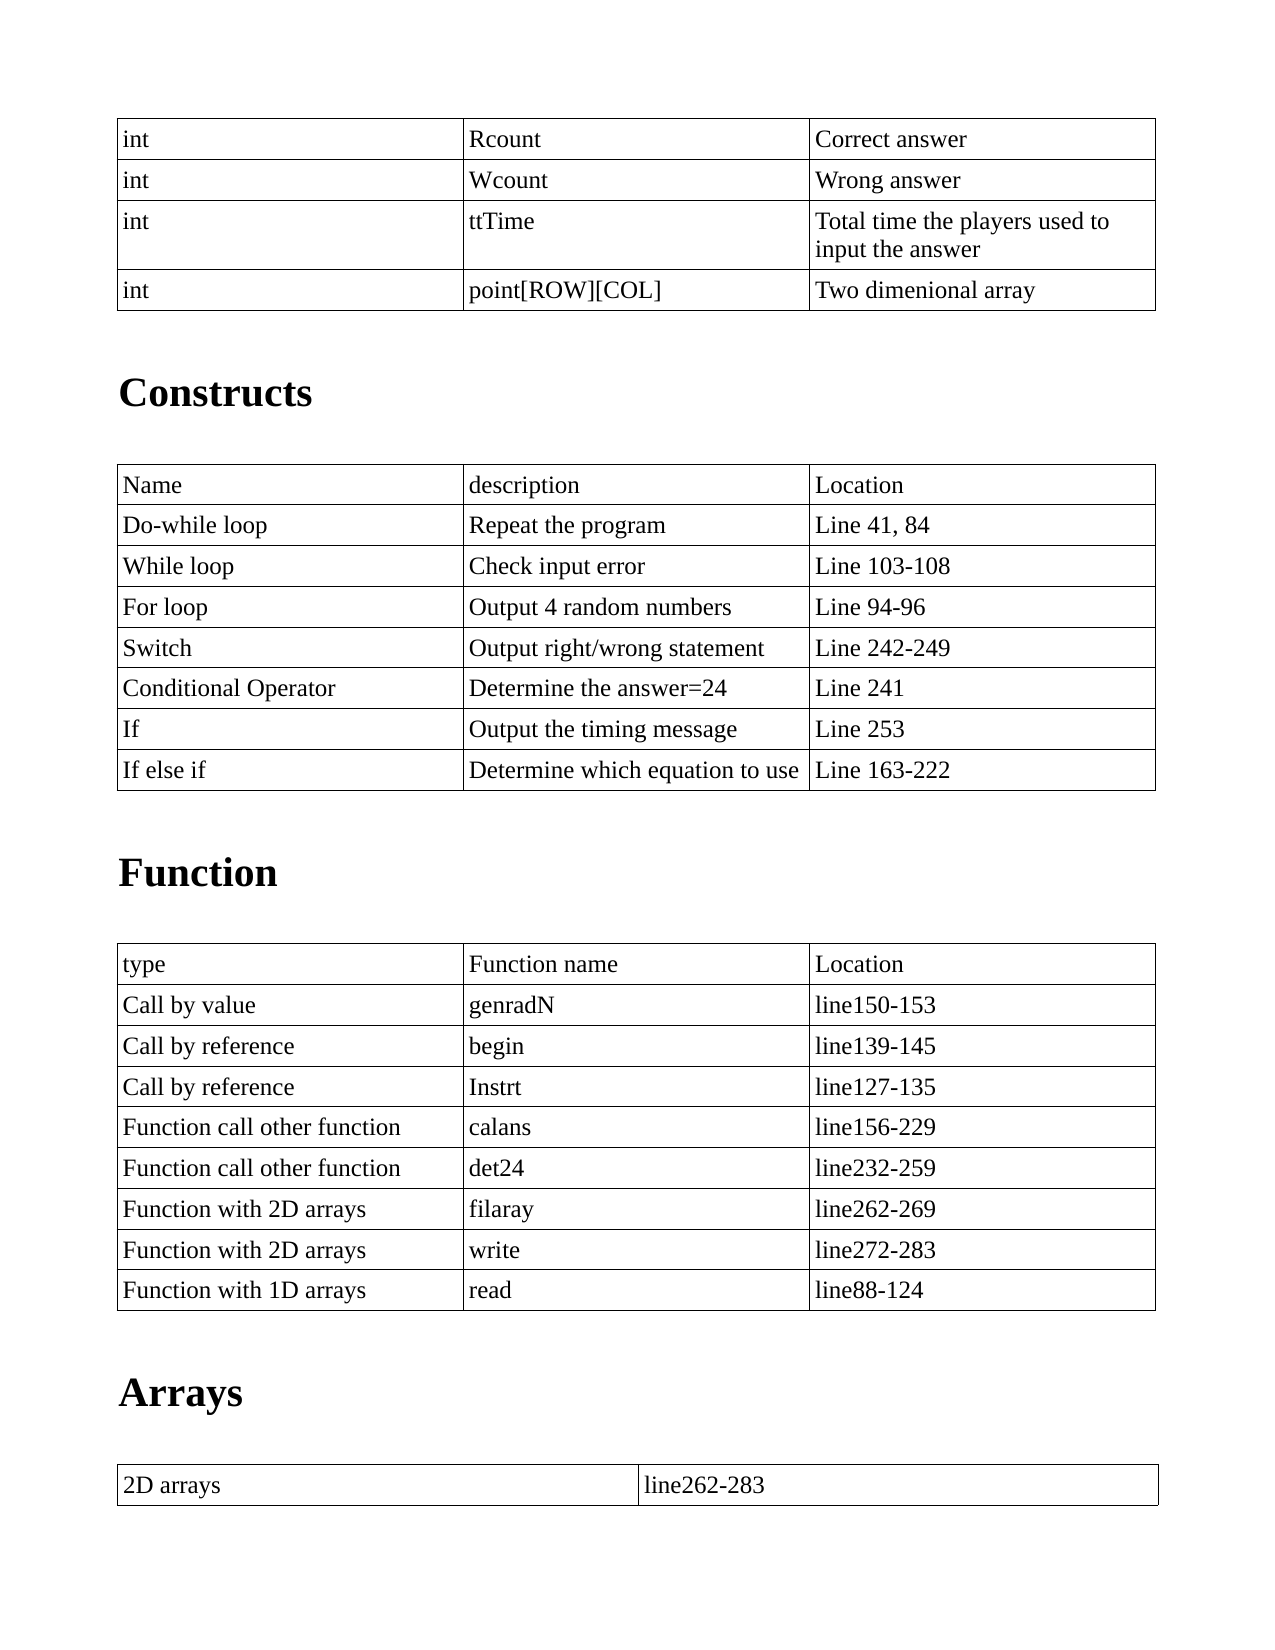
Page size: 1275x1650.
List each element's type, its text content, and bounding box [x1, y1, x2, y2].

table_cell Call by reference [118, 1026, 463, 1066]
table_cell Determine which equation to use [464, 750, 809, 789]
table_cell line156-229 [810, 1107, 1155, 1147]
table_cell line88-124 [810, 1270, 1155, 1310]
table_cell line262-269 [810, 1189, 1155, 1228]
table_cell int [118, 119, 463, 159]
table_cell Output right/wrong statement [464, 628, 809, 667]
text Function [118, 847, 1157, 895]
table_cell Determine the answer=24 [464, 668, 809, 708]
table_cell Conditional Operator [118, 668, 463, 708]
table_cell Line 241 [810, 668, 1155, 708]
table_cell Switch [118, 628, 463, 667]
table_header Function name [464, 944, 809, 984]
table_cell read [464, 1270, 809, 1310]
table_cell write [464, 1230, 809, 1269]
table_cell line272-283 [810, 1230, 1155, 1269]
table_cell int [118, 270, 463, 310]
table_cell Correct answer [810, 119, 1155, 159]
text Constructs [118, 368, 1157, 416]
table_cell Two dimenional array [810, 270, 1155, 310]
table_cell Function with 2D arrays [118, 1189, 463, 1228]
table_cell Check input error [464, 546, 809, 586]
table_cell For loop [118, 587, 463, 627]
table_cell filaray [464, 1189, 809, 1228]
table_cell Line 94-96 [810, 587, 1155, 627]
table_header 2D arrays [118, 1465, 638, 1504]
table_cell Function with 2D arrays [118, 1230, 463, 1269]
table_header Location [810, 465, 1155, 504]
table_header type [118, 944, 463, 984]
table_cell begin [464, 1026, 809, 1066]
table_cell Line 103-108 [810, 546, 1155, 586]
table_cell genradN [464, 985, 809, 1025]
table_cell Line 41, 84 [810, 505, 1155, 545]
table_cell Wrong answer [810, 160, 1155, 199]
table_cell Function call other function [118, 1148, 463, 1188]
table_cell line127-135 [810, 1067, 1155, 1106]
table_cell While loop [118, 546, 463, 586]
table_cell int [118, 201, 463, 269]
table_cell If [118, 709, 463, 749]
table_cell ttTime [464, 201, 809, 269]
text Arrays [118, 1368, 1157, 1416]
table_cell int [118, 160, 463, 199]
table_cell Rcount [464, 119, 809, 159]
table_header Name [118, 465, 463, 504]
table_cell Output 4 random numbers [464, 587, 809, 627]
table_header Location [810, 944, 1155, 984]
table_cell point[ROW][COL] [464, 270, 809, 310]
table_cell det24 [464, 1148, 809, 1188]
table_cell Wcount [464, 160, 809, 199]
table_cell Instrt [464, 1067, 809, 1106]
table_cell Function call other function [118, 1107, 463, 1147]
table_header description [464, 465, 809, 504]
table_cell Call by value [118, 985, 463, 1025]
table_cell Output the timing message [464, 709, 809, 749]
table_cell Line 253 [810, 709, 1155, 749]
table_cell line150-153 [810, 985, 1155, 1025]
table_cell Do-while loop [118, 505, 463, 545]
table_cell Repeat the program [464, 505, 809, 545]
table_cell Line 242-249 [810, 628, 1155, 667]
table_cell If else if [118, 750, 463, 789]
table_cell Function with 1D arrays [118, 1270, 463, 1310]
table_header line262-283 [639, 1465, 1158, 1504]
table_cell line232-259 [810, 1148, 1155, 1188]
table_cell line139-145 [810, 1026, 1155, 1066]
table_cell Total time the players used to input the answer [810, 201, 1155, 269]
table_cell calans [464, 1107, 809, 1147]
table_cell Line 163-222 [810, 750, 1155, 789]
table_cell Call by reference [118, 1067, 463, 1106]
